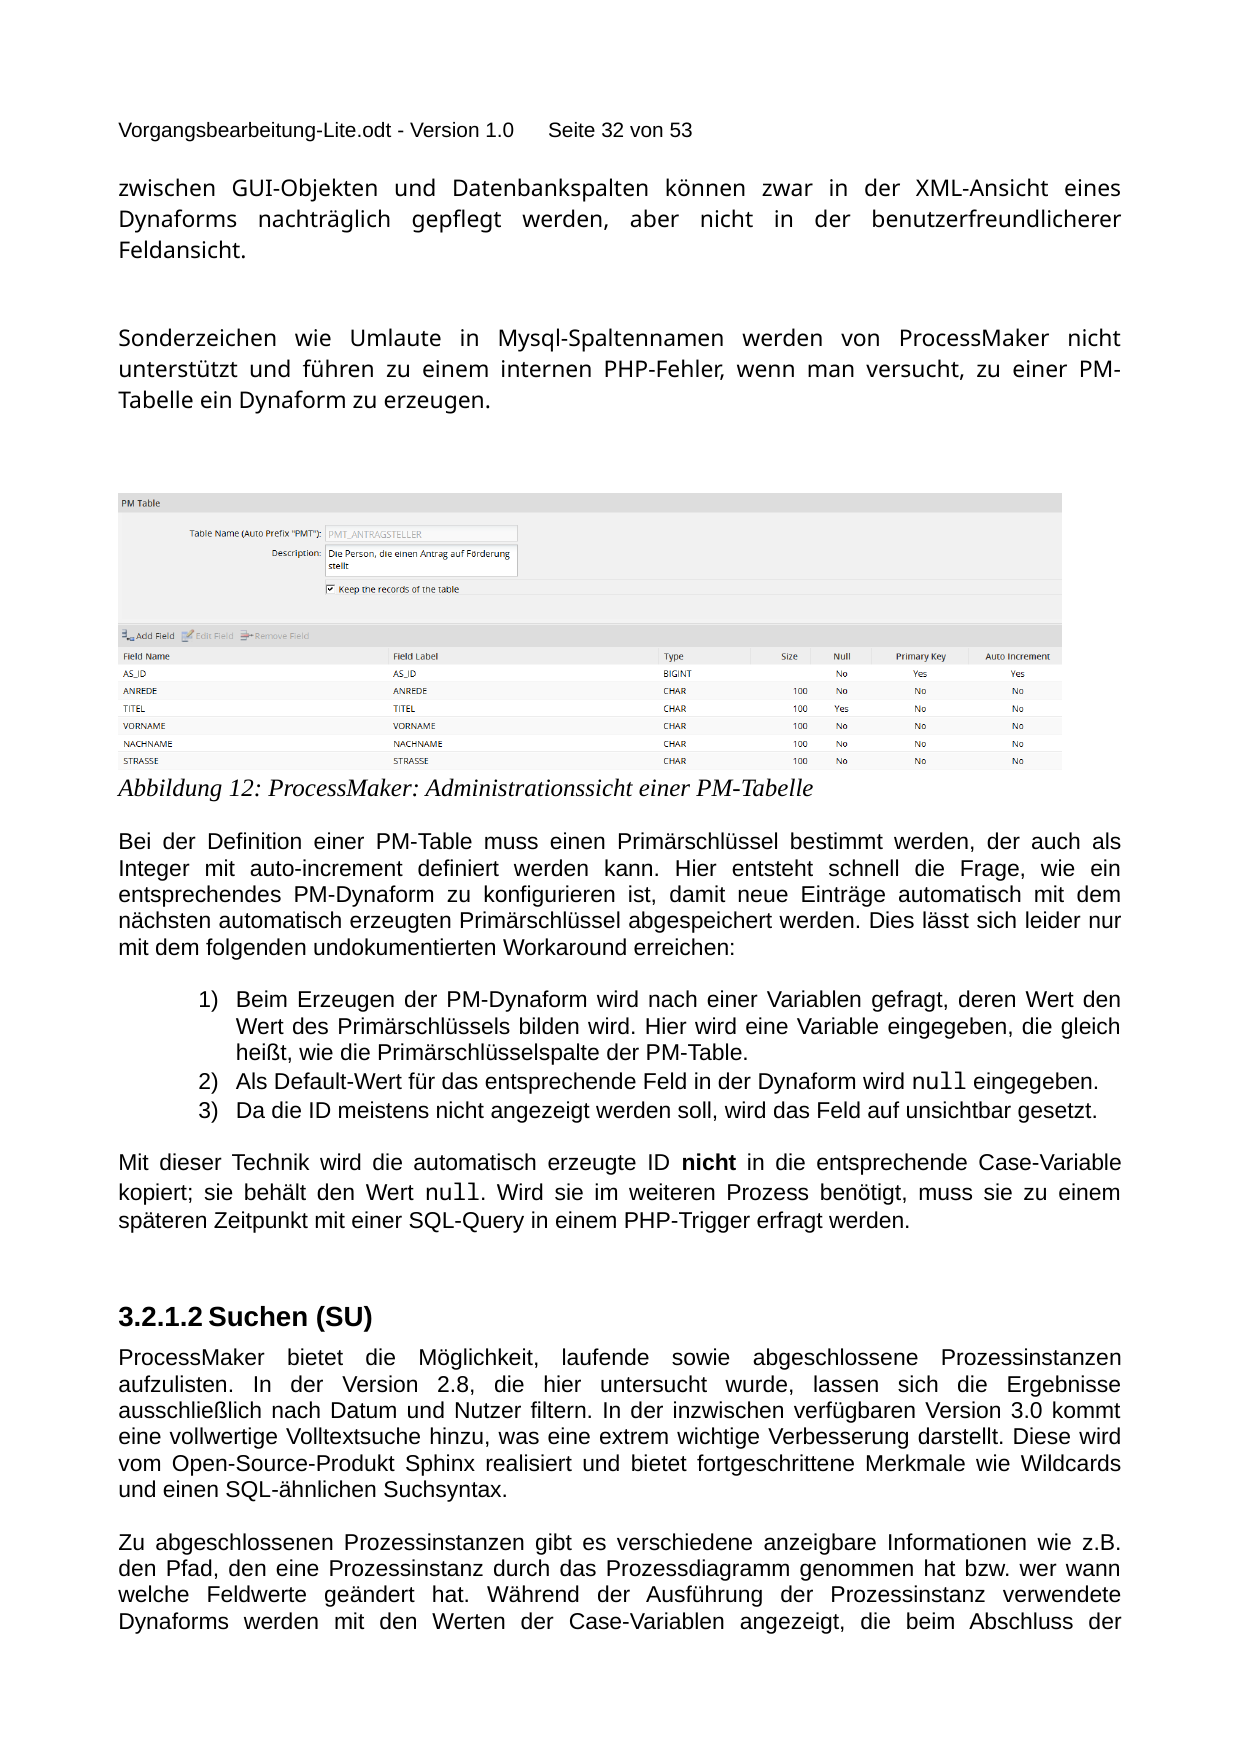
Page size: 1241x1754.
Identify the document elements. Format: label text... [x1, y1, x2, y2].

text ProcessMaker bietet die Möglichkeit, laufende sowie abgeschlossene Prozessinstanzen aufzulisten. In der Version 2.8, die hier untersucht wurde, lassen sich die Ergebnisse ausschließlich nach Datum und Nutzer filtern. In der inzwischen verfügbaren Version 3.0 kommt eine vollwertige Volltextsuche hinzu, was eine extrem wichtige Verbesserung darstellt. Diese wird vom Open-Source-Produkt Sphinx realisiert und bietet fortgeschrittene Merkmale wie Wildcards und einen SQL-ähnlichen Suchsyntax. [118, 1344, 1122, 1502]
text Sonderzeichen wie Umlaute in Mysql-Spaltennamen werden von ProcessMaker nicht unterstützt und führen zu einem internen PHP-Fehler, wenn man versucht, zu einer PM-Tabelle ein Dynaform zu erzeugen. [118, 322, 1122, 415]
list Mit dieser Technik wird die automatisch erzeugte ID nicht in die entsprechende Case-Variable kopiert; sie behält den Wert null. Wird sie im weiteren Prozess benötigt, muss sie zu einem späteren Zeitpunkt mit einer SQL-Query in einem PHP-Trigger erfragt werden. [118, 1149, 1122, 1233]
subtitle Suchen (SU) [118, 1300, 1122, 1332]
text zwischen GUI-Objekten und Datenbankspalten können zwar in der XML-Ansicht eines Dynaforms nachträglich gepflegt werden, aber nicht in der benutzerfreundlicherer Feldansicht. [118, 172, 1122, 265]
list Als Default-Wert für das entsprechende Feld in der Dynaform wird null eingegeben. [198, 1065, 1122, 1097]
list Da die ID meistens nicht angezeigt werden soll, wird das Feld auf unsichtbar gesetzt. [198, 1097, 1122, 1123]
text Abbildung 12: ProcessMaker: Administrationssicht einer PM-Tabelle [118, 773, 1062, 802]
text Zu abgeschlossenen Prozessinstanzen gibt es verschiedene anzeigbare Informationen wie z.B. den Pfad, den eine Prozessinstanz durch das Prozessdiagramm genommen hat bzw. wer wann welche Feldwerte geändert hat. Während der Ausführung der Prozessinstanz verwendete Dynaforms werden mit den Werten der Case-Variablen angezeigt, die beim Abschluss der [118, 1529, 1122, 1634]
picture [118, 493, 1062, 773]
text Bei der Definition einer PM-Table muss einen Primärschlüssel bestimmt werden, der auch als Integer mit auto-increment definiert werden kann. Hier entsteht schnell die Frage, wie ein entsprechendes PM-Dynaform zu konfigurieren ist, damit neue Einträge automatisch mit dem nächsten automatisch erzeugten Primärschlüssel abgespeichert werden. Dies lässt sich leider nur mit dem folgenden undokumentierten Workaround erreichen: [118, 828, 1122, 960]
list Beim Erzeugen der PM-Dynaform wird nach einer Variablen gefragt, deren Wert den Wert des Primärschlüssels bilden wird. Hier wird eine Variable eingegeben, die gleich heißt, wie die Primärschlüsselspalte der PM-Table. [198, 986, 1122, 1065]
